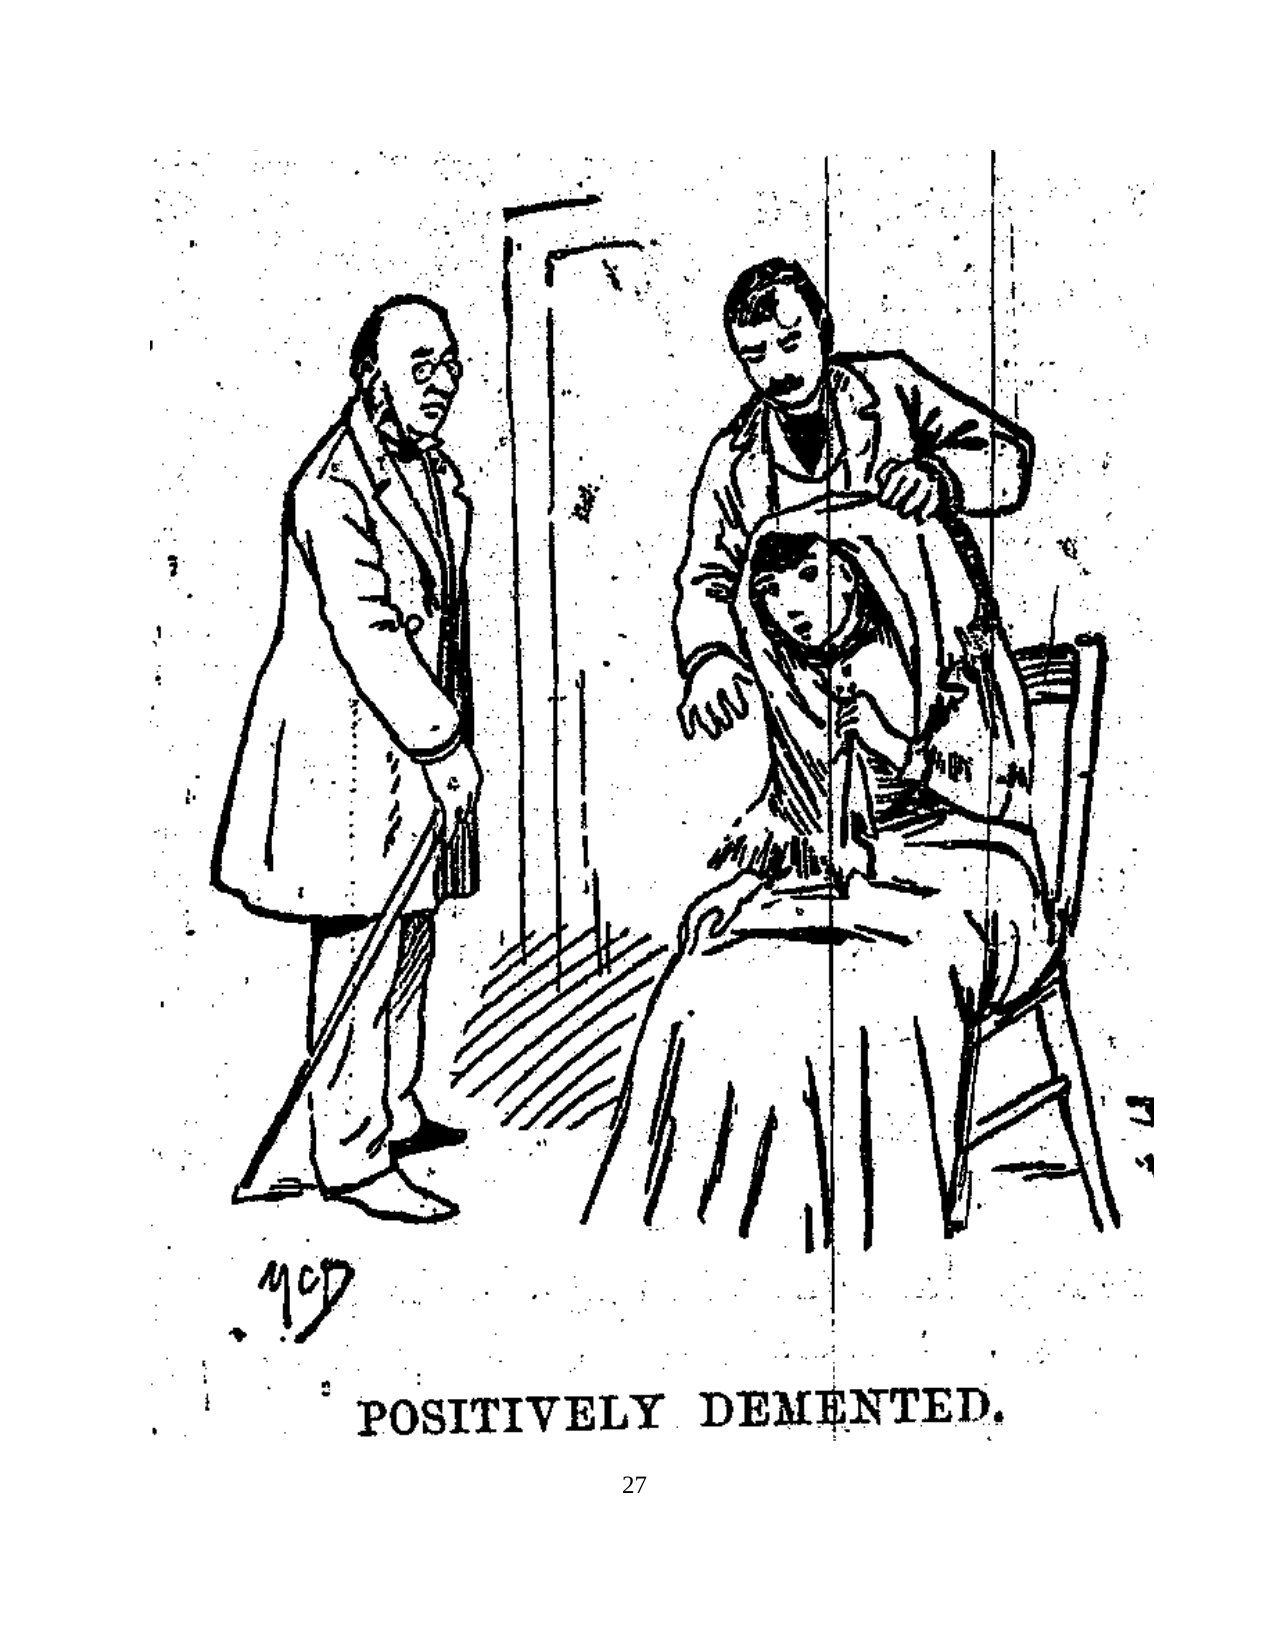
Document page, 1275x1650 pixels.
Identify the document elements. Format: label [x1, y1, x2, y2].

picture [150, 150, 1154, 1441]
